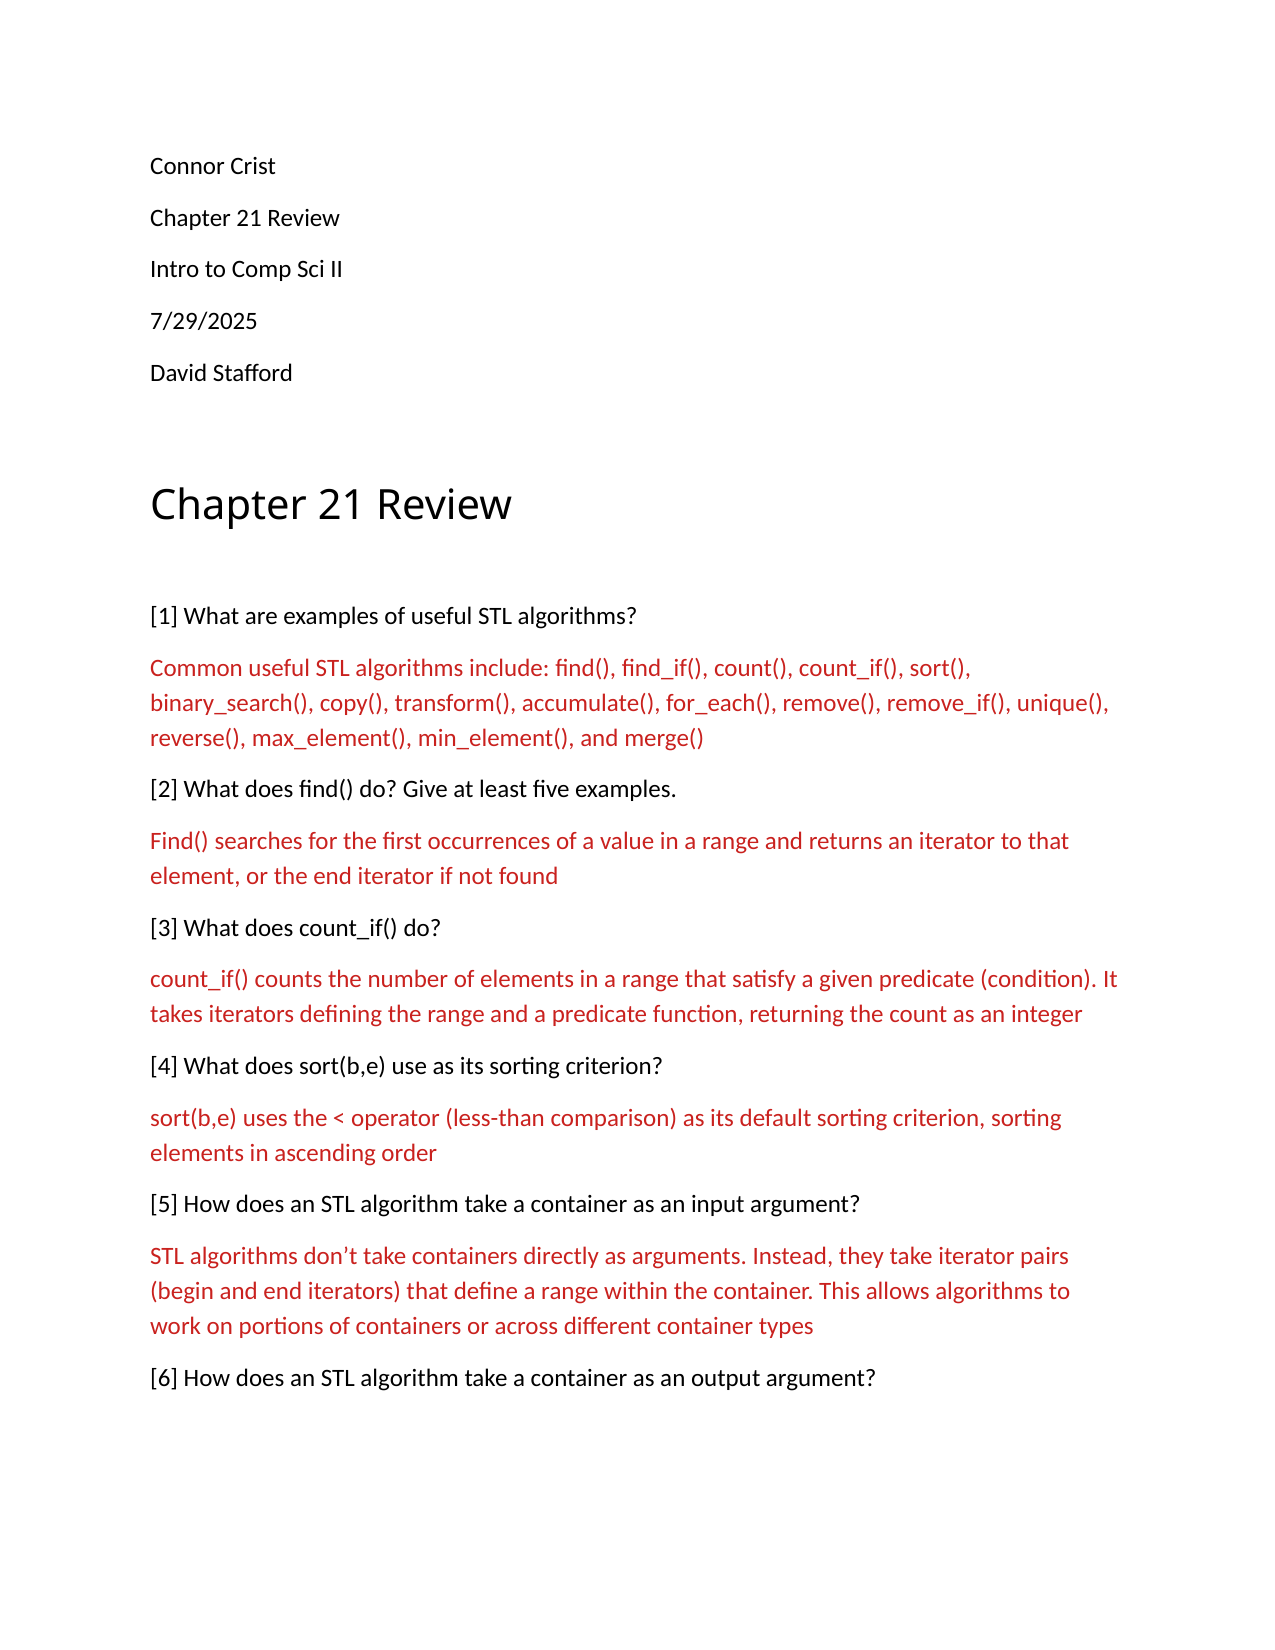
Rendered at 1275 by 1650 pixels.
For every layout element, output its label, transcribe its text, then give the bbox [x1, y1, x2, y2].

subtitle Chapter 21 Review [150, 475, 1125, 532]
text Common useful STL algorithms include: find(), find_if(), count(), count_if(), sort(), binary_search(), copy(), transform(), accumulate(), for_each(), remove(), remove_if(), unique(), reverse(), max_element(), min_element(), and merge() [150, 652, 1125, 752]
text [3] What does count_if() do? [150, 912, 1125, 942]
text STL algorithms don’t take containers directly as arguments. Instead, they take iterator pairs (begin and end iterators) that define a range within the container. This allows algorithms to work on portions of containers or across different container types [150, 1240, 1125, 1341]
text Find() searches for the first occurrences of a value in a range and returns an iterator to that element, or the end iterator if not found [150, 825, 1125, 891]
text sort(b,e) uses the < operator (less-than comparison) as its default sorting criterion, sorting elements in ascending order [150, 1102, 1125, 1167]
text [2] What does find() do? Give at least five examples. [150, 774, 1125, 804]
text [4] What does sort(b,e) use as its sorting criterion? [150, 1050, 1125, 1081]
text [5] How does an STL algorithm take a container as an input argument? [150, 1189, 1125, 1219]
text count_if() counts the number of elements in a range that satisfy a given predicate (condition). It takes iterators defining the range and a predicate function, returning the count as an integer [150, 964, 1125, 1029]
text [6] How does an STL algorithm take a container as an output argument? [150, 1362, 1125, 1392]
text [1] What are examples of useful STL algorithms? [150, 600, 1125, 631]
